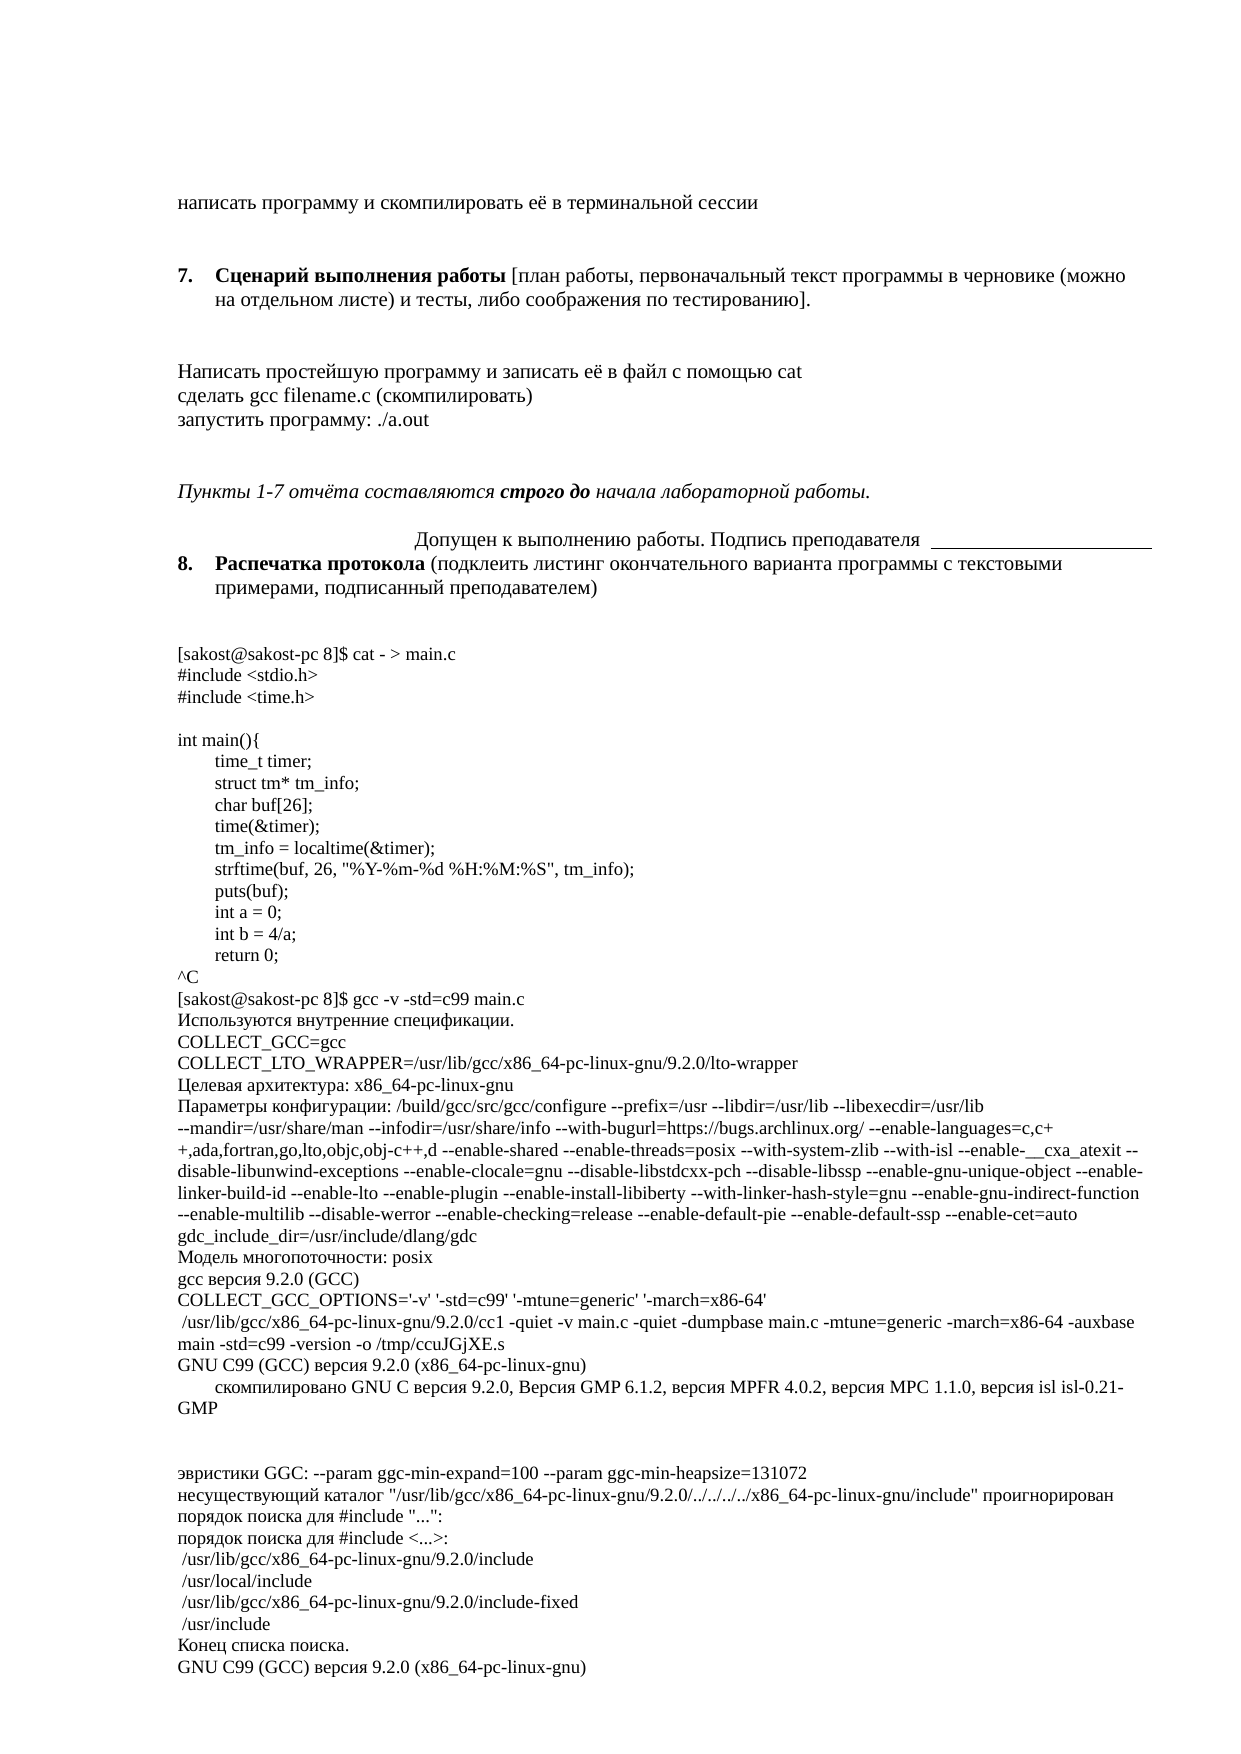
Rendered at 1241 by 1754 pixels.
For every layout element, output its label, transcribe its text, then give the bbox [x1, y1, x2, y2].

text сделать gcc filename.c (скомпилировать) [177, 383, 1152, 407]
text COLLECT_LTO_WRAPPER=/usr/lib/gcc/x86_64-pc-linux-gnu/9.2.0/lto-wrapper [177, 1052, 1152, 1074]
text порядок поиска для #include <...>: [177, 1527, 1152, 1548]
text tm_info = localtime(&timer); [177, 837, 1152, 858]
text int b = 4/a; [177, 923, 1152, 944]
text эвристики GGC: --param ggc-min-expand=100 --param ggc-min-heapsize=131072 [177, 1462, 1152, 1483]
text #include <time.h> [177, 686, 1152, 707]
text Пункты 1-7 отчёта составляются строго до начала лабораторной работы. [177, 479, 1152, 503]
text COLLECT_GCC=gcc [177, 1031, 1152, 1052]
text struct tm* tm_info; [177, 772, 1152, 793]
text char buf[26]; [177, 793, 1152, 815]
text [sakost@sakost-pc 8]$ gcc -v -std=c99 main.c [177, 987, 1152, 1009]
text Конец списка поиска. [177, 1634, 1152, 1656]
text порядок поиска для #include "...": [177, 1505, 1152, 1527]
text time(&timer); [177, 815, 1152, 837]
text Параметры конфигурации: /build/gcc/src/gcc/configure --prefix=/usr --libdir=/usr/lib --libexecdir=/usr/lib --mandir=/usr/share/man --infodir=/usr/share/info --with-bugurl=https://bugs.archlinux.org/ --enable-languages=c,c++,ada,fortran,go,lto,objc,obj-c++,d --enable-shared --enable-threads=posix --with-system-zlib --with-isl --enable-__cxa_atexit --disable-libunwind-exceptions --enable-clocale=gnu --disable-libstdcxx-pch --disable-libssp --enable-gnu-unique-object --enable-linker-build-id --enable-lto --enable-plugin --enable-install-libiberty --with-linker-hash-style=gnu --enable-gnu-indirect-function --enable-multilib --disable-werror --enable-checking=release --enable-default-pie --enable-default-ssp --enable-cet=auto gdc_include_dir=/usr/include/dlang/gdc [177, 1095, 1152, 1246]
list Сценарий выполнения работы [план работы, первоначальный текст программы в черновике (можно на отдельном листе) и тесты, либо соображения по тестированию]. [177, 262, 1152, 311]
text COLLECT_GCC_OPTIONS='-v' '-std=c99' '-mtune=generic' '-march=x86-64' [177, 1289, 1152, 1311]
text time_t timer; [177, 750, 1152, 772]
text Модель многопоточности: posix [177, 1246, 1152, 1268]
text Целевая архитектура: x86_64-pc-linux-gnu [177, 1074, 1152, 1095]
text gcc версия 9.2.0 (GCC) [177, 1268, 1152, 1289]
text int a = 0; [177, 901, 1152, 923]
text несуществующий каталог "/usr/lib/gcc/x86_64-pc-linux-gnu/9.2.0/../../../../x86_64-pc-linux-gnu/include" проигнорирован [177, 1483, 1152, 1505]
text return 0; [177, 944, 1152, 966]
text strftime(buf, 26, "%Y-%m-%d %H:%M:%S", tm_info); [177, 858, 1152, 880]
text Используются внутренние спецификации. [177, 1009, 1152, 1031]
text /usr/include [177, 1613, 1152, 1634]
text [sakost@sakost-pc 8]$ cat - > main.c [177, 642, 1152, 664]
text GNU C99 (GCC) версия 9.2.0 (x86_64-pc-linux-gnu) [177, 1656, 1152, 1677]
text /usr/local/include [177, 1570, 1152, 1591]
list Распечатка протокола (подклеить листинг окончательного варианта программы с текстовыми примерами, подписанный преподавателем) [177, 551, 1152, 599]
text /usr/lib/gcc/x86_64-pc-linux-gnu/9.2.0/include [177, 1548, 1152, 1570]
text Допущен к выполнению работы. Подпись преподавателя [177, 527, 1152, 551]
text скомпилировано GNU C версия 9.2.0, Версия GMP 6.1.2, версия MPFR 4.0.2, версия MPC 1.1.0, версия isl isl-0.21-GMP [177, 1376, 1152, 1419]
text ^C [177, 966, 1152, 987]
text #include <stdio.h> [177, 664, 1152, 686]
text написать программу и скомпилировать её в терминальной сессии [177, 190, 1152, 214]
text int main(){ [177, 729, 1152, 750]
text /usr/lib/gcc/x86_64-pc-linux-gnu/9.2.0/cc1 -quiet -v main.c -quiet -dumpbase main.c -mtune=generic -march=x86-64 -auxbase main -std=c99 -version -o /tmp/ccuJGjXE.s [177, 1311, 1152, 1354]
text Написать простейшую программу и записать её в файл с помощью cat [177, 359, 1152, 383]
text запустить программу: ./a.out [177, 407, 1152, 431]
text puts(buf); [177, 880, 1152, 901]
text /usr/lib/gcc/x86_64-pc-linux-gnu/9.2.0/include-fixed [177, 1591, 1152, 1613]
text GNU C99 (GCC) версия 9.2.0 (x86_64-pc-linux-gnu) [177, 1354, 1152, 1376]
